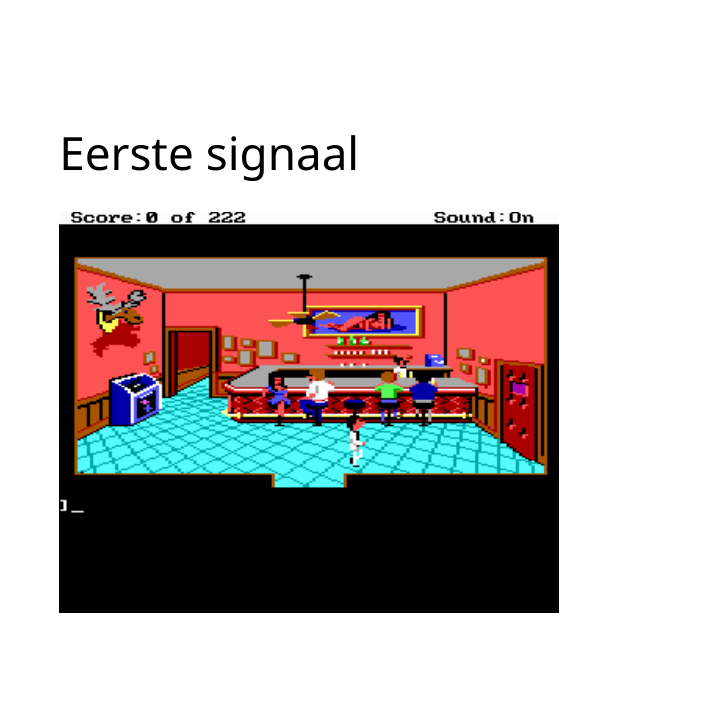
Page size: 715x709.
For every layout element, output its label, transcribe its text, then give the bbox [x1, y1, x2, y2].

subtitle Eerste signaal [59, 121, 656, 184]
